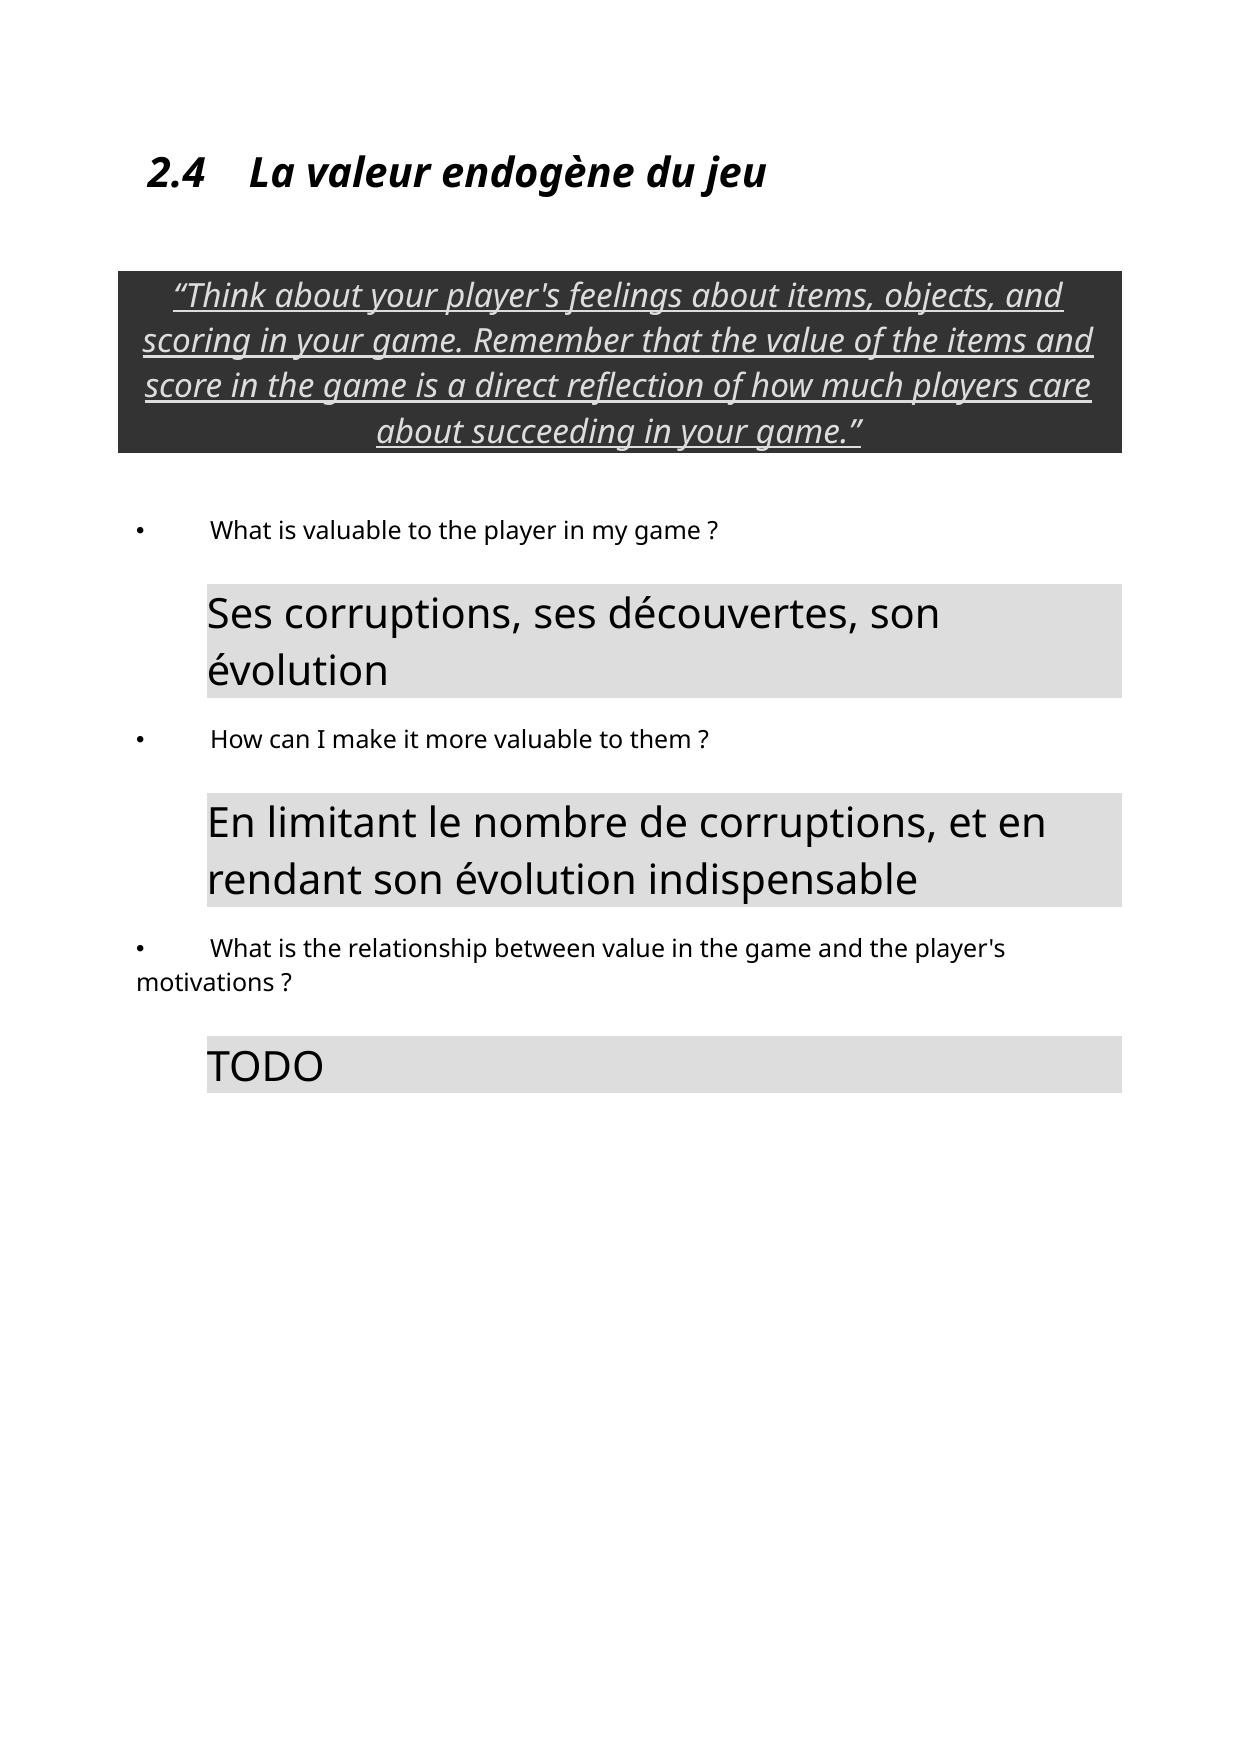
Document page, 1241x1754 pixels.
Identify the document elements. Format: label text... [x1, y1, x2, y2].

text “Think about your player's feelings about items, objects, and scoring in your game. Remember that the value of the items and score in the game is a direct reflection of how much players care about succeeding in your game.” [118, 271, 1122, 453]
text Ses corruptions, ses découvertes, son évolution [207, 584, 1122, 698]
list How can I make it more valuable to them ? [136, 722, 1122, 756]
subtitle La valeur endogène du jeu [148, 143, 1122, 200]
text En limitant le nombre de corruptions, et en rendant son évolution indispensable [207, 793, 1122, 907]
list What is the relationship between value in the game and the player's motivations ? [136, 931, 1122, 999]
list What is valuable to the player in my game ? [136, 513, 1122, 547]
text TODO [207, 1036, 1122, 1093]
